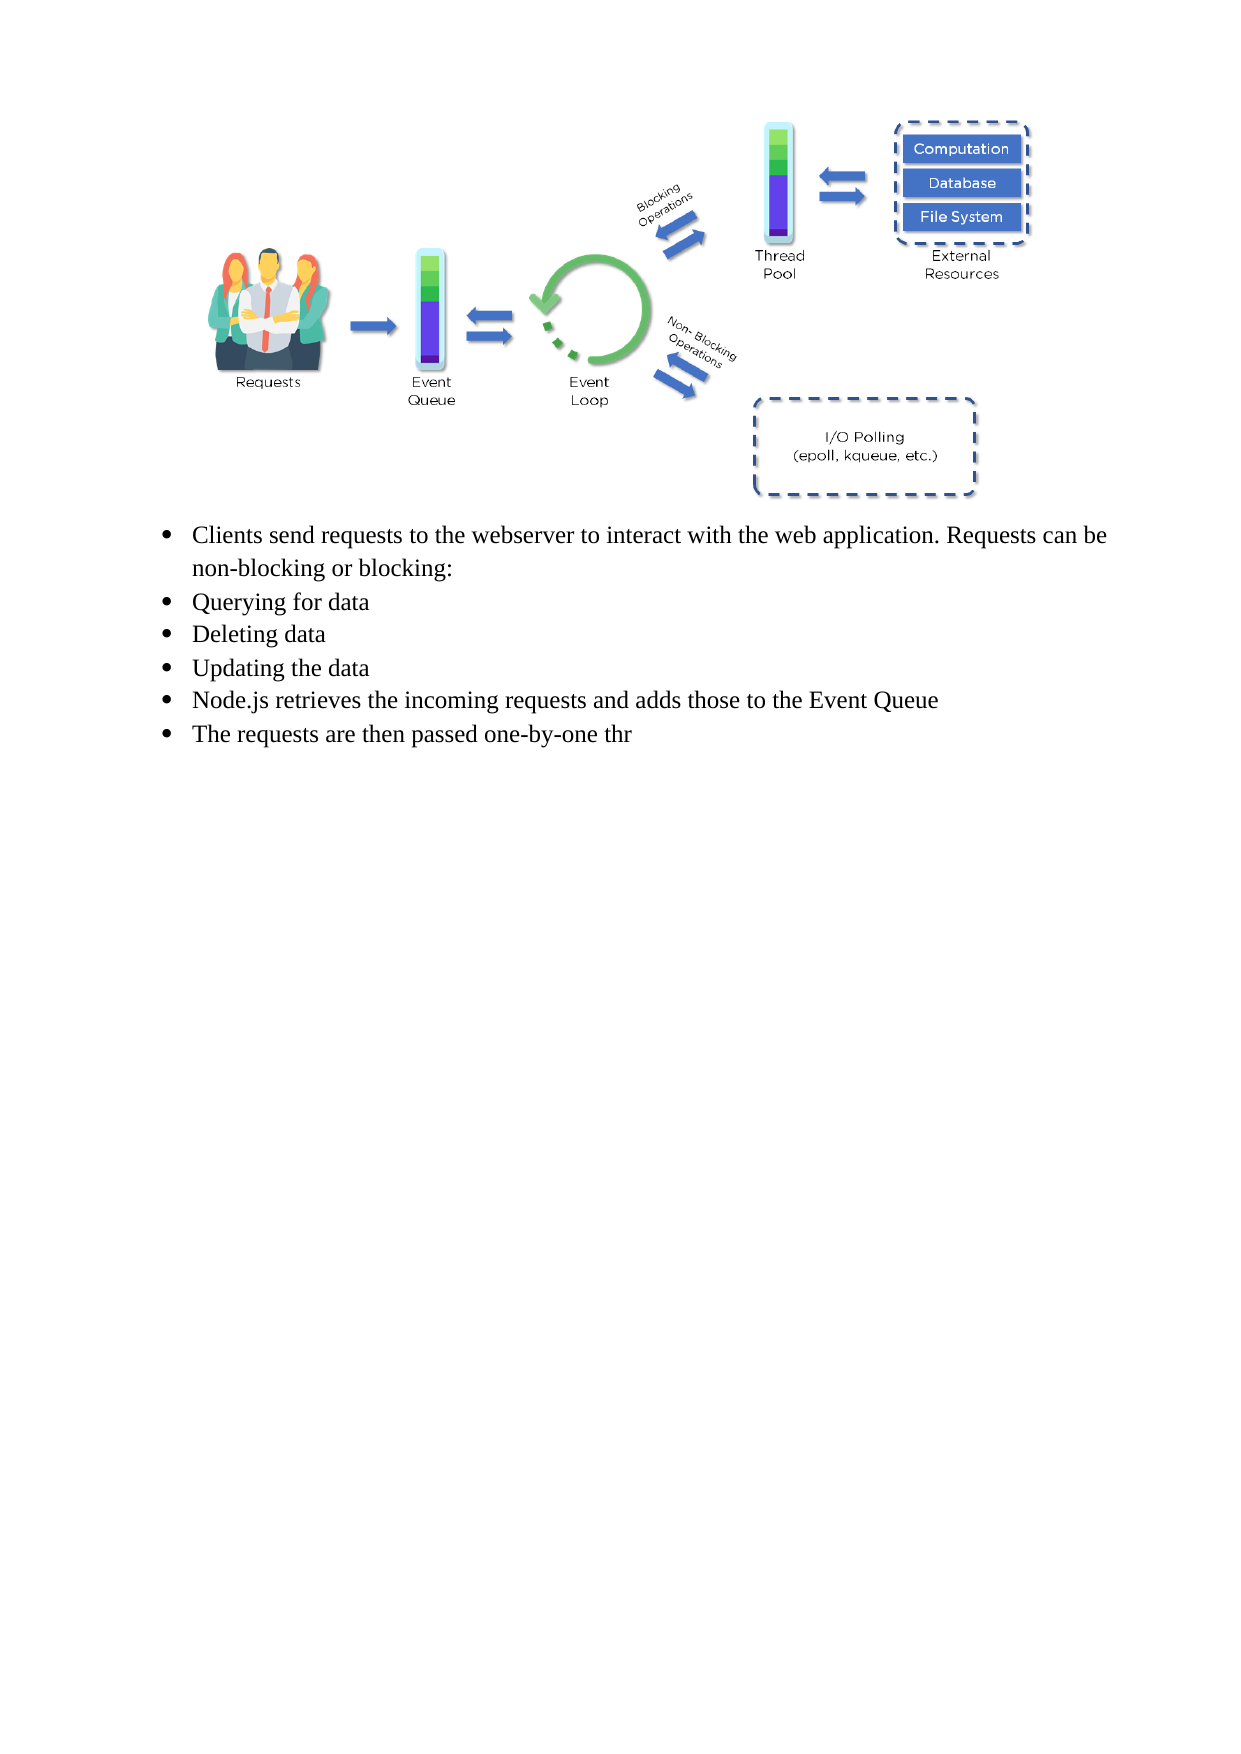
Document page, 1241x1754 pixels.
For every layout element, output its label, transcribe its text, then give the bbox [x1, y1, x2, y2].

list Querying for data [162, 587, 1122, 615]
list Updating the data [162, 653, 1122, 681]
picture [205, 118, 1035, 502]
list The requests are then passed one-by-one thr [162, 719, 1122, 747]
list Clients send requests to the webserver to interact with the web application. Requests can be non-blocking or blocking: [162, 521, 1122, 582]
list Node.js retrieves the incoming requests and adds those to the Event Queue [162, 686, 1122, 714]
list Deleting data [162, 619, 1122, 648]
